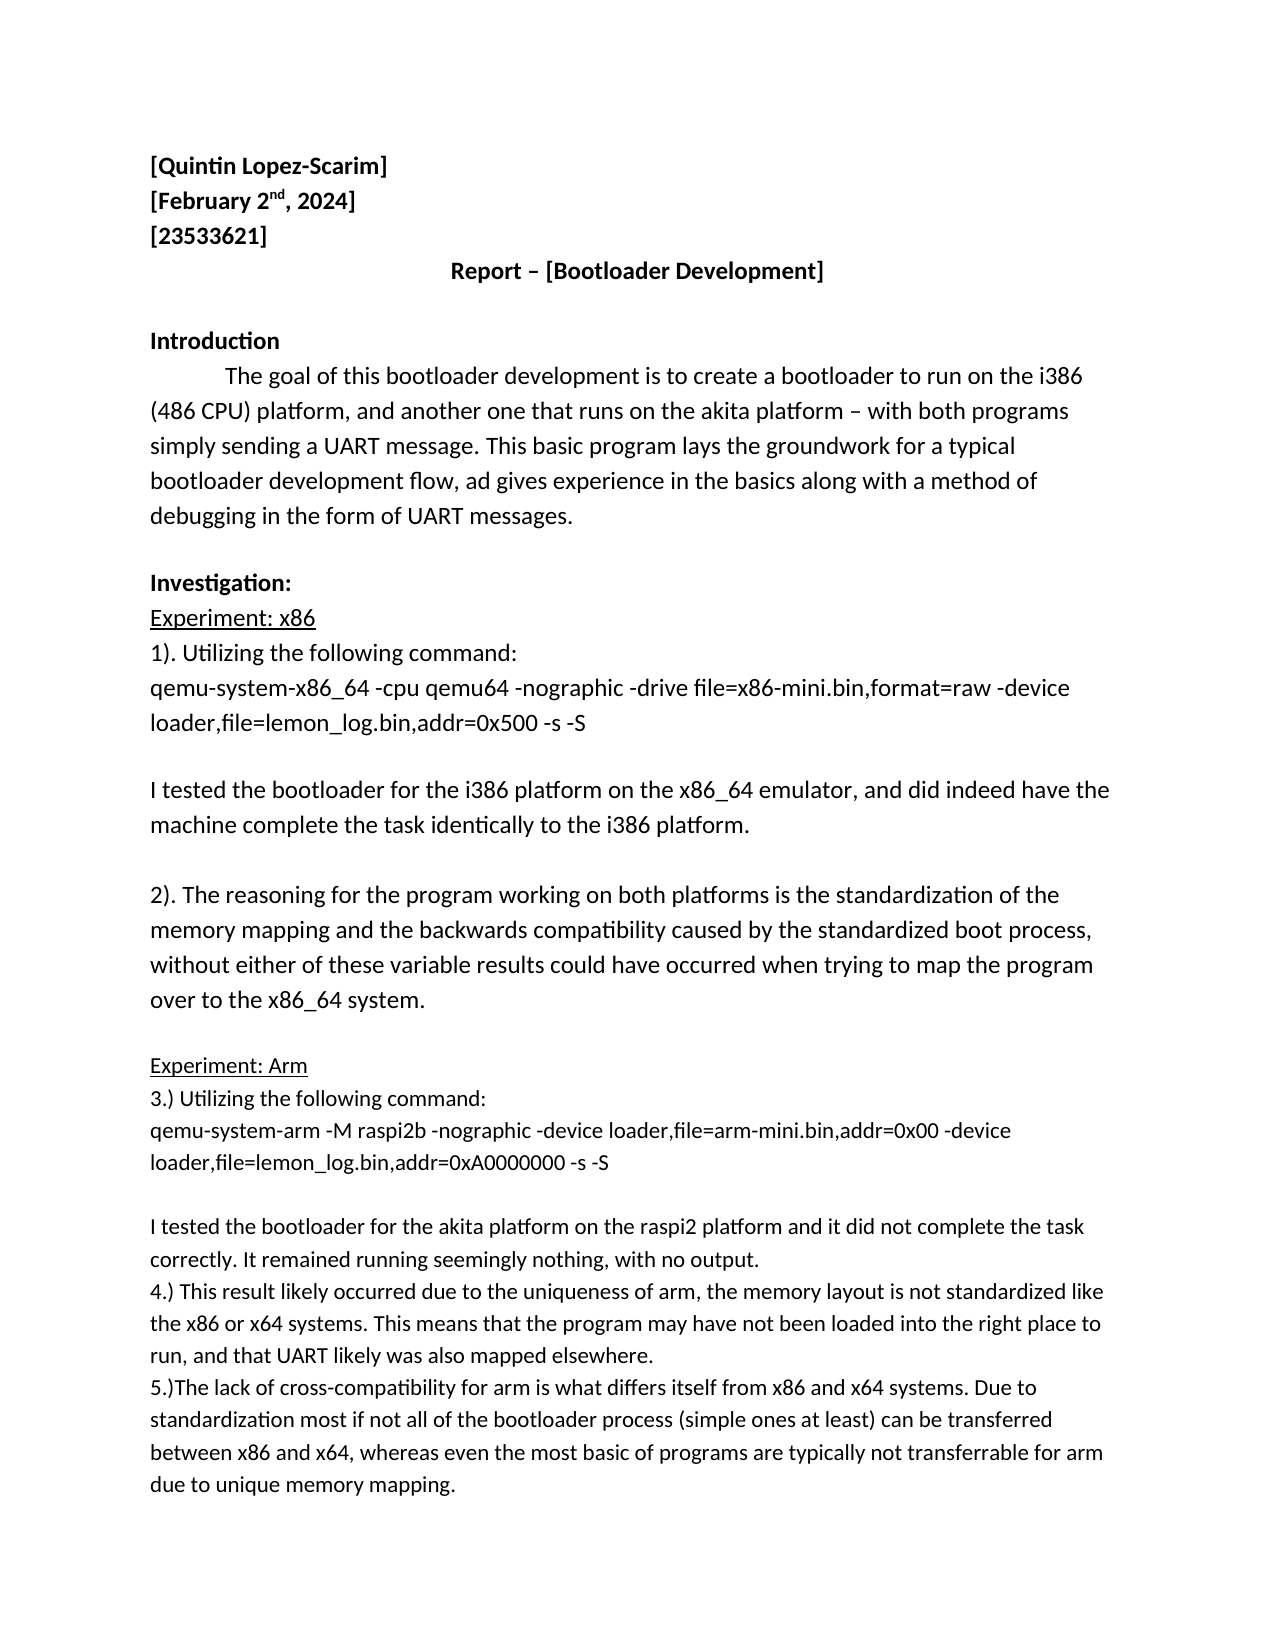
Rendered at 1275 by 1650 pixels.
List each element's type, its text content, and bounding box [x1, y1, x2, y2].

text qemu-system-arm -M raspi2b -nographic -device loader,file=arm-mini.bin,addr=0x00 -device loader,file=lemon_log.bin,addr=0xA0000000 -s -S [150, 1116, 1125, 1176]
text Introduction [150, 325, 1125, 356]
text 1). Utilizing the following command: [150, 637, 1125, 668]
text I tested the bootloader for the akita platform on the raspi2 platform and it did not complete the task correctly. It remained running seemingly nothing, with no output. [150, 1212, 1125, 1273]
text Experiment: Arm [150, 1052, 1125, 1079]
text I tested the bootloader for the i386 platform on the x86_64 emulator, and did indeed have the machine complete the task identically to the i386 platform. [150, 774, 1125, 840]
text qemu-system-x86_64 -cpu qemu64 -nographic -drive file=x86-mini.bin,format=raw -device loader,file=lemon_log.bin,addr=0x500 -s -S [150, 672, 1125, 738]
text 4.) This result likely occurred due to the uniqueness of arm, the memory layout is not standardized like the x86 or x64 systems. This means that the program may have not been loaded into the right place to run, and that UART likely was also mapped elsewhere. [150, 1277, 1125, 1369]
text Experiment: x86 [150, 602, 1125, 633]
text [23533621] [150, 220, 1125, 251]
text 2). The reasoning for the program working on both platforms is the standardization of the memory mapping and the backwards compatibility caused by the standardized boot process, without either of these variable results could have occurred when trying to map the program over to the x86_64 system. [150, 844, 1125, 1015]
text 3.) Utilizing the following command: [150, 1084, 1125, 1112]
text The goal of this bootloader development is to create a bootloader to run on the i386 (486 CPU) platform, and another one that runs on the akita platform – with both programs simply sending a UART message. This basic program lays the groundwork for a typical bootloader development flow, ad gives experience in the basics along with a method of debugging in the form of UART messages. [150, 360, 1125, 531]
text [Quintin Lopez-Scarim] [February 2nd, 2024] [150, 150, 1125, 216]
text 5.)The lack of cross-compatibility for arm is what differs itself from x86 and x64 systems. Due to standardization most if not all of the bootloader process (simple ones at least) can be transferred between x86 and x64, whereas even the most basic of programs are typically not transferrable for arm due to unique memory mapping. [150, 1373, 1125, 1498]
text Investigation: [150, 567, 1125, 598]
text Report – [Bootloader Development] [150, 255, 1125, 286]
